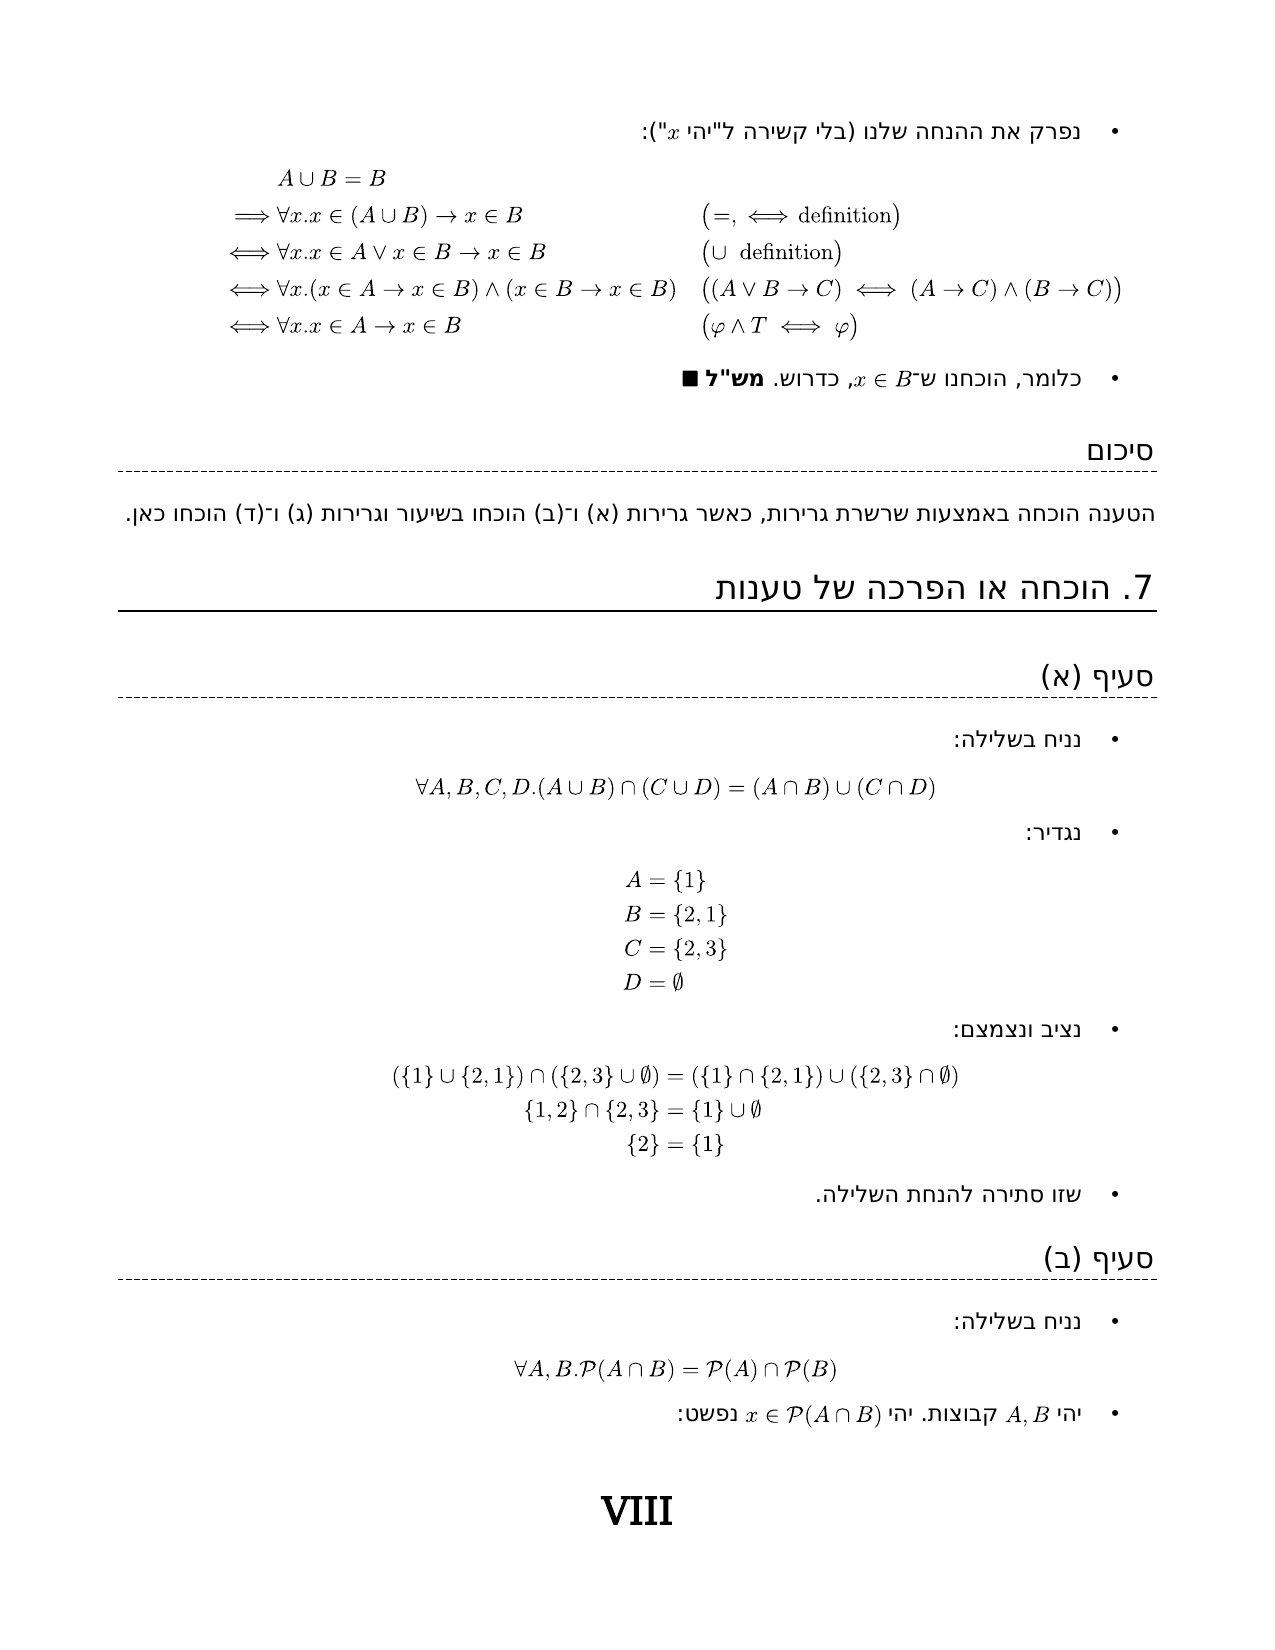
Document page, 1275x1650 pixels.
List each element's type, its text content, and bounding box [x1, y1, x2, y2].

subtitle 7. הוכחה או הפרכה של טענות [118, 566, 1157, 610]
list נניח בשלילה: [118, 1308, 1119, 1335]
list נגדיר: [118, 819, 1119, 845]
subtitle סעיף (א) [118, 657, 1157, 697]
text הטענה הוכחה באמצעות שרשרת גרירות, כאשר גרירות (א) ו־(ב) הוכחו בשיעור וגרירות (ג) ו־(ד) הוכחו כאן. [118, 500, 1157, 527]
list נציב ונצמצם: [118, 1016, 1119, 1043]
list שזו סתירה להנחת השלילה. [118, 1181, 1119, 1208]
list כלומר, הוכחנו ש־, כדרוש. מש"ל [118, 365, 1119, 392]
list נפרק את ההנחה שלנו (בלי קשירה ל"יהי "): [118, 118, 1119, 145]
list יהי קבוצות. יהי נפשט: [118, 1401, 1119, 1428]
subtitle סיכום [118, 431, 1157, 471]
subtitle סעיף (ב) [118, 1239, 1157, 1279]
list נניח בשלילה: [118, 726, 1119, 753]
